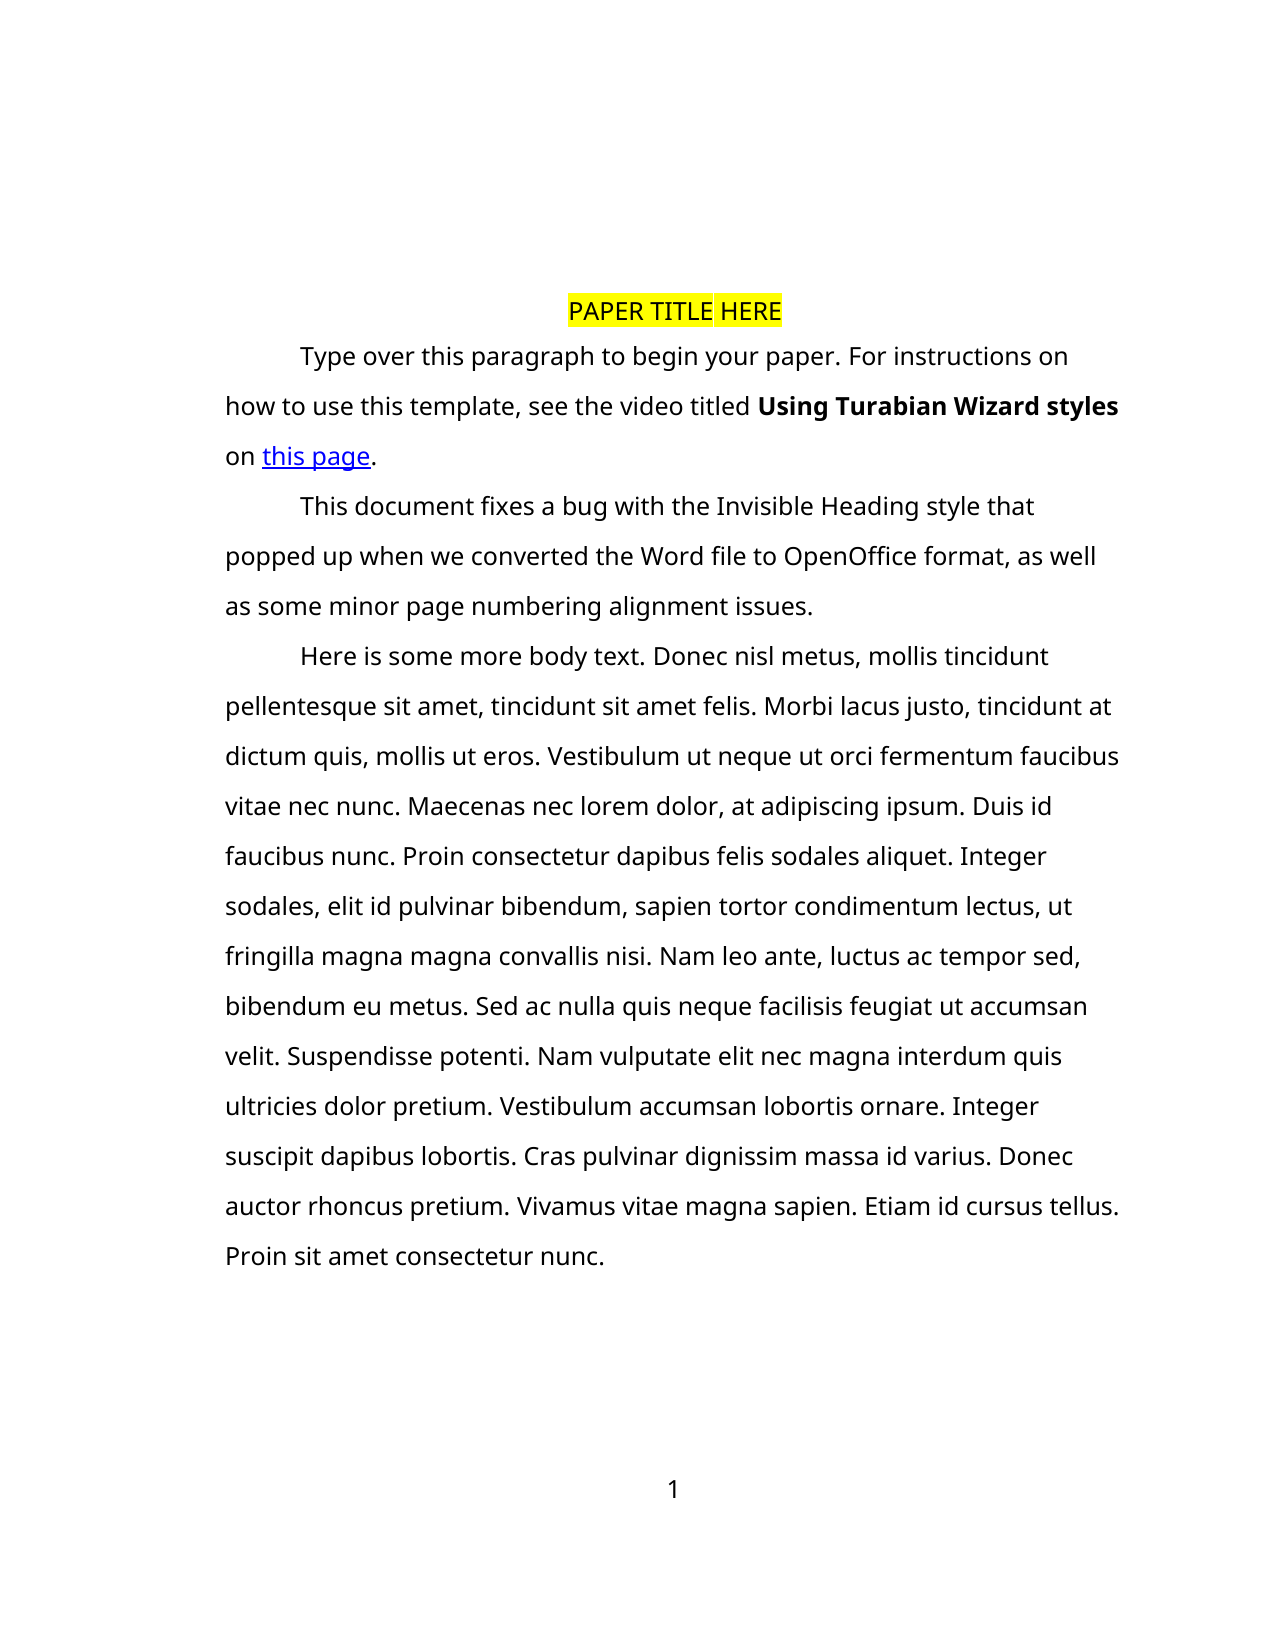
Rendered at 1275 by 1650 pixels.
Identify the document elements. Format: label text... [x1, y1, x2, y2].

text Type over this paragraph to begin your paper. For instructions on how to use this template, see the video titled Using Turabian Wizard styles on this page. [225, 325, 1125, 475]
subtitle PAPER TITLE HERE [225, 300, 1125, 325]
text [225, 296, 1125, 300]
text This document fixes a bug with the Invisible Heading style that popped up when we converted the Word file to OpenOffice format, as well as some minor page numbering alignment issues. [225, 475, 1125, 625]
text Here is some more body text. Donec nisl metus, mollis tincidunt pellentesque sit amet, tincidunt sit amet felis. Morbi lacus justo, tincidunt at dictum quis, mollis ut eros. Vestibulum ut neque ut orci fermentum faucibus vitae nec nunc. Maecenas nec lorem dolor, at adipiscing ipsum. Duis id faucibus nunc. Proin consectetur dapibus felis sodales aliquet. Integer sodales, elit id pulvinar bibendum, sapien tortor condimentum lectus, ut fringilla magna magna convallis nisi. Nam leo ante, luctus ac tempor sed, bibendum eu metus. Sed ac nulla quis neque facilisis feugiat ut accumsan velit. Suspendisse potenti. Nam vulputate elit nec magna interdum quis ultricies dolor pretium. Vestibulum accumsan lobortis ornare. Integer suscipit dapibus lobortis. Cras pulvinar dignissim massa id varius. Donec auctor rhoncus pretium. Vivamus vitae magna sapien. Etiam id cursus tellus. Proin sit amet consectetur nunc. [225, 625, 1125, 1275]
